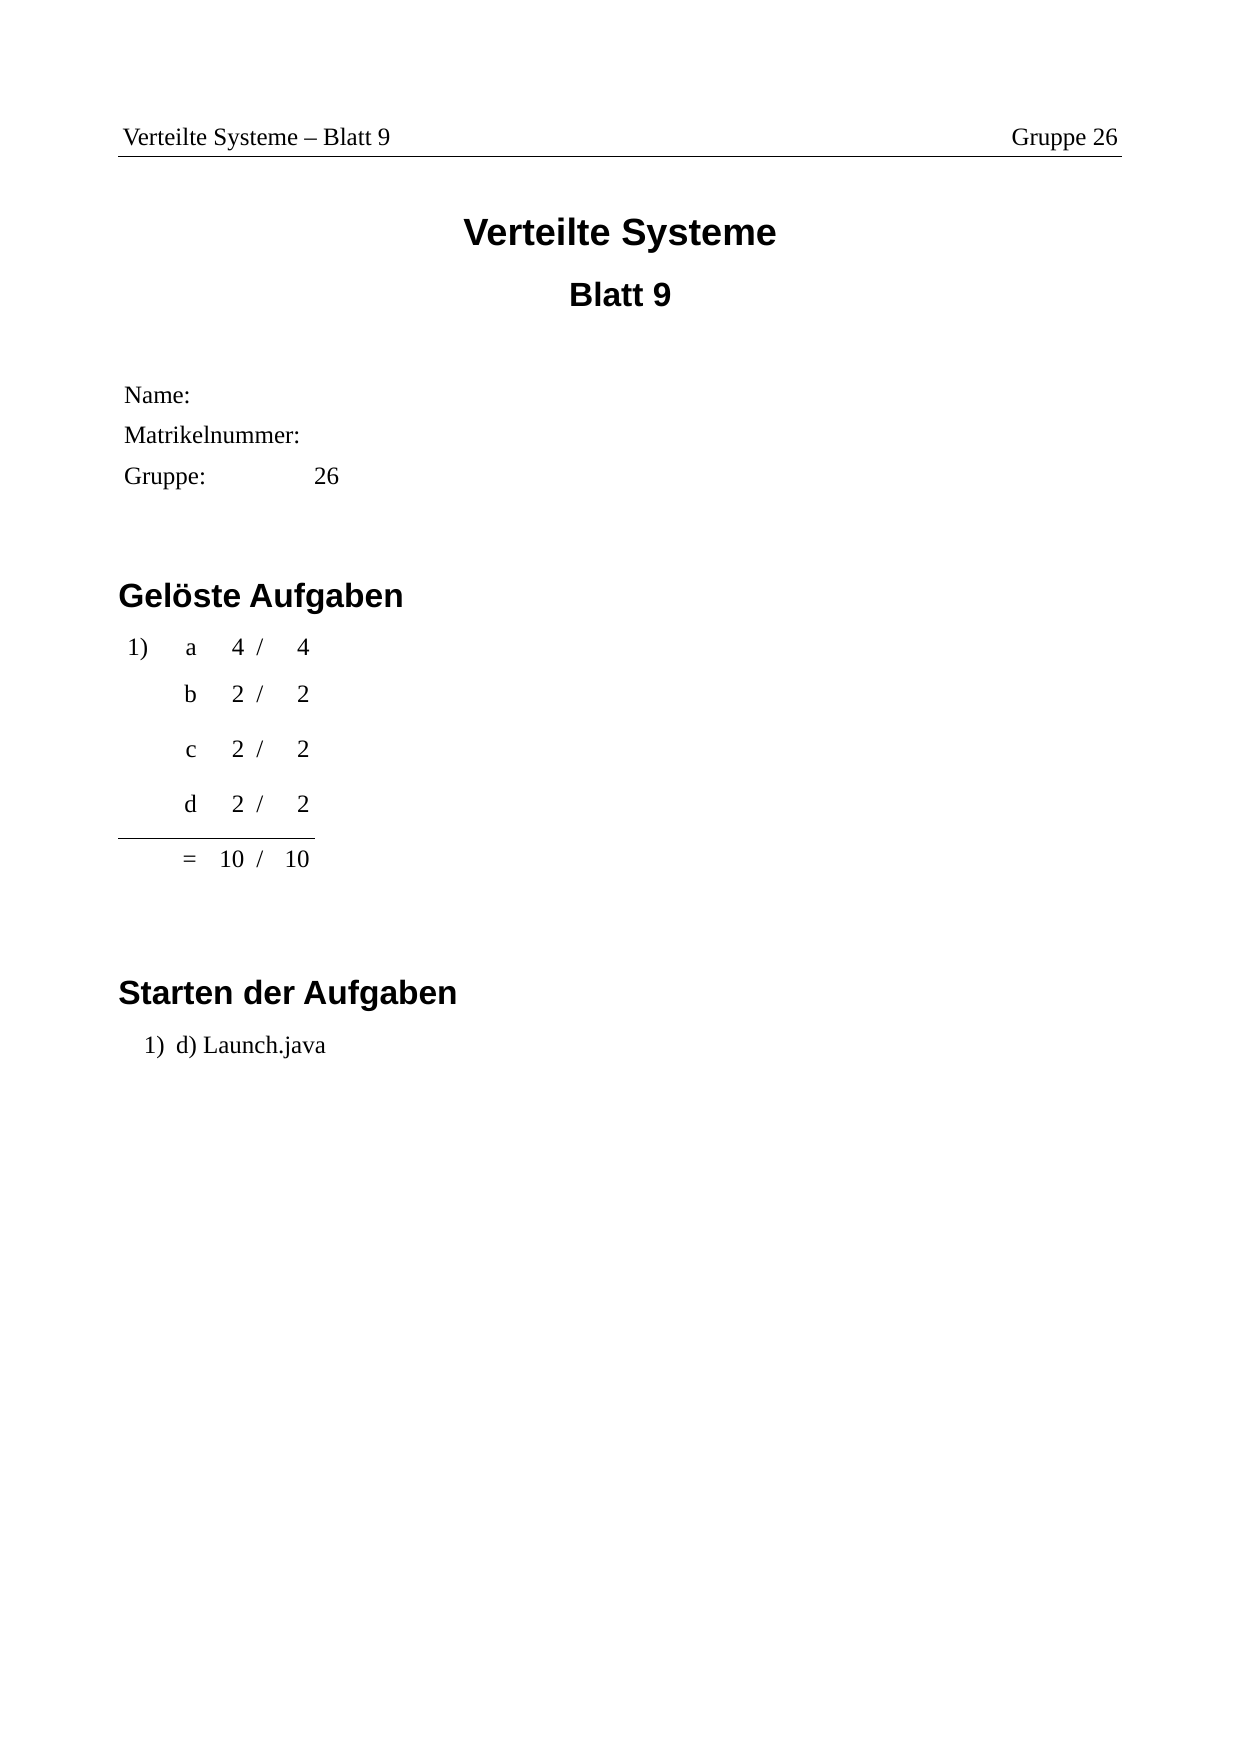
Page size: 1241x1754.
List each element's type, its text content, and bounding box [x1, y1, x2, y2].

subtitle Starten der Aufgaben [118, 973, 1122, 1012]
table_cell / [250, 674, 268, 728]
table_cell Matrikelnummer: [118, 415, 308, 455]
table_header 4 [202, 627, 250, 674]
table_cell b [118, 674, 202, 728]
table_cell c [118, 729, 202, 783]
table_cell 10 [202, 839, 250, 893]
subtitle Verteilte Systeme [118, 210, 1122, 254]
table_header / [250, 627, 268, 674]
table_cell d [118, 783, 202, 838]
table_header 1) a [118, 627, 202, 674]
table_cell 2 [202, 783, 250, 838]
table_cell 2 [269, 729, 315, 783]
table_header d) Launch.java [170, 1024, 672, 1064]
table_cell [308, 415, 1122, 455]
table_cell 2 [269, 783, 315, 838]
table_header Name: [118, 375, 308, 415]
table_cell / [250, 839, 268, 893]
table_cell / [250, 729, 268, 783]
table_cell 26 [308, 455, 1122, 495]
table_cell 10 [269, 839, 315, 893]
table_cell / [250, 783, 268, 838]
table_cell 2 [202, 674, 250, 728]
table_cell 2 [202, 729, 250, 783]
table_header 4 [269, 627, 315, 674]
subtitle Blatt 9 [118, 274, 1122, 313]
table_cell = [118, 839, 202, 893]
table_cell 2 [269, 674, 315, 728]
table_header 1) [118, 1024, 170, 1064]
subtitle Gelöste Aufgaben [118, 576, 1122, 614]
table_header [308, 375, 1122, 415]
table_cell Gruppe: [118, 455, 308, 495]
